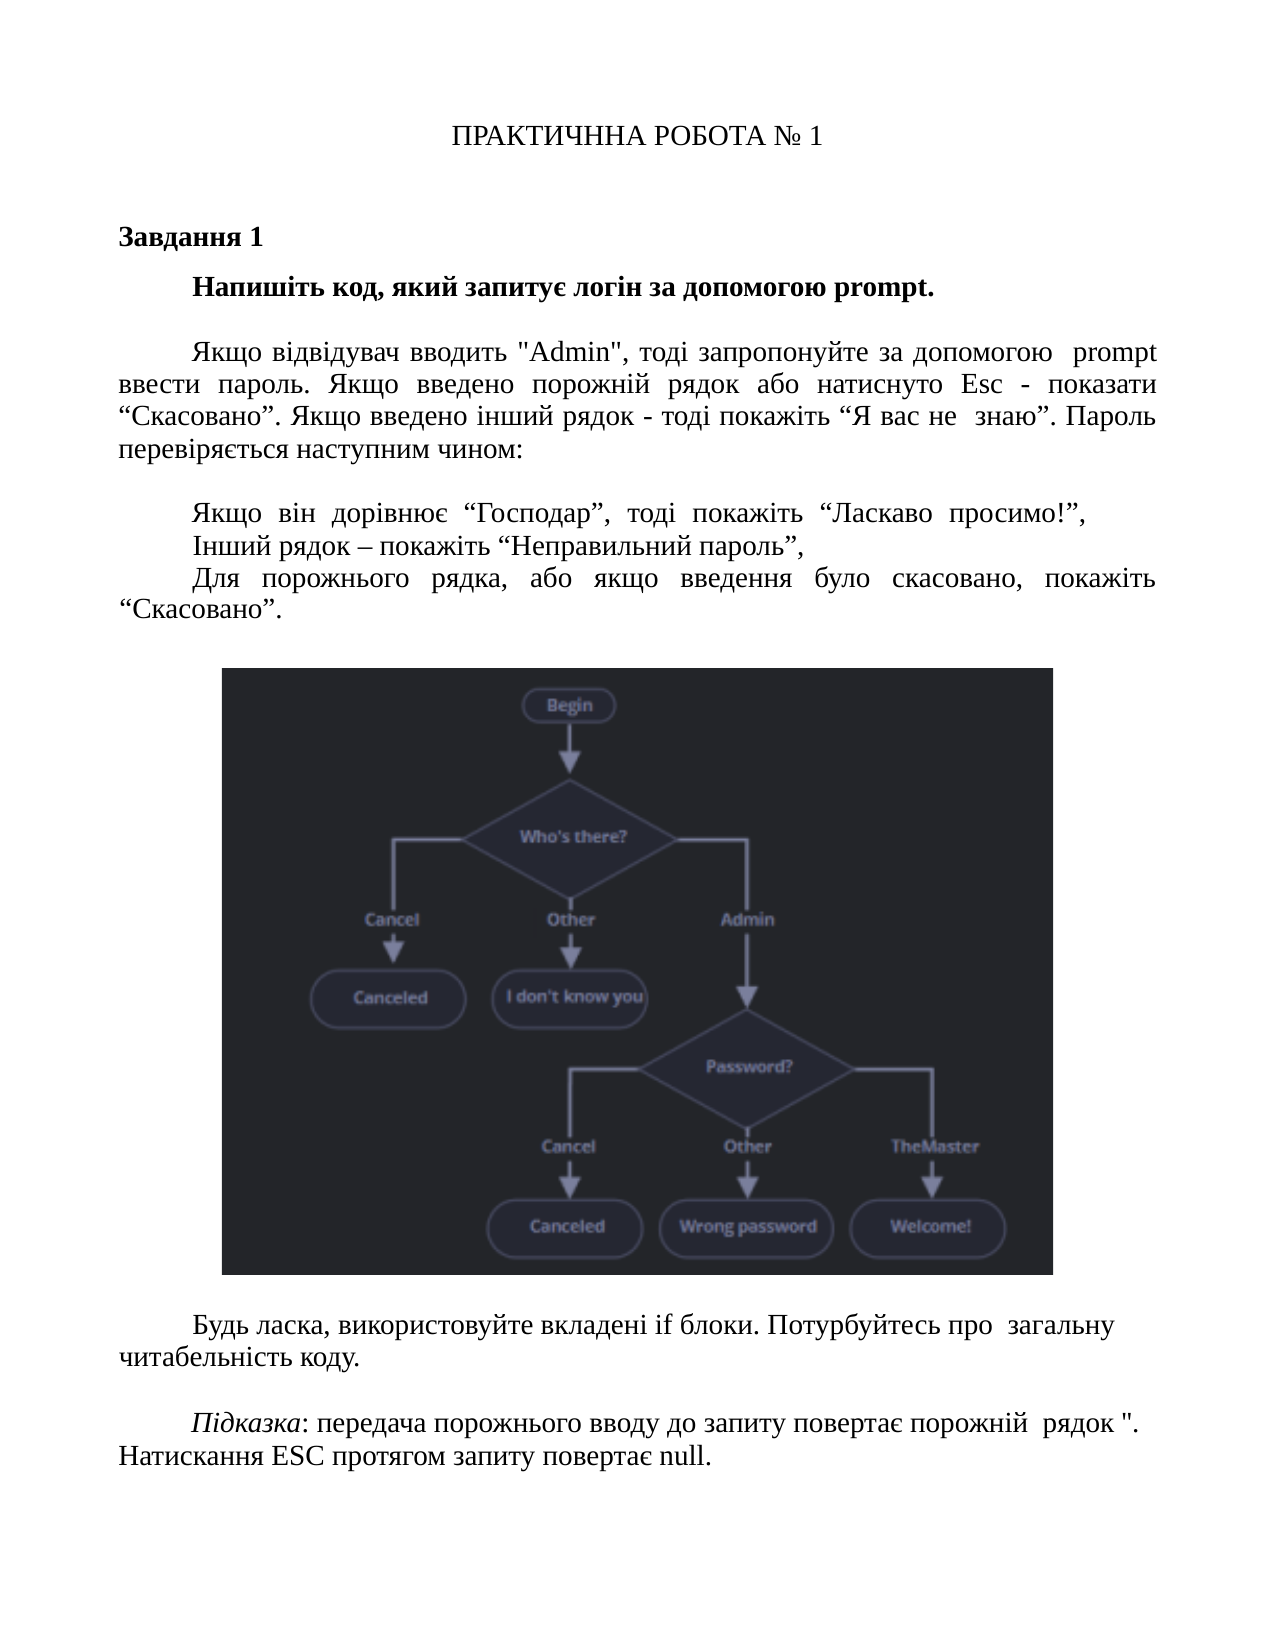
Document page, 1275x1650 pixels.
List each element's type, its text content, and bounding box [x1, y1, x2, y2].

text ПРАКТИЧННА РОБОТА № 1 [118, 118, 1157, 152]
text Якщо він дорівнює “Господар”, тоді покажіть “Ласкаво просимо!”, Інший рядок – покажіть “Неправильний пароль”, [191, 497, 1087, 561]
text Будь ласка, використовуйте вкладені if блоки. Потурбуйтесь про загальну читабельність коду. [118, 1308, 1157, 1373]
picture [221, 668, 1054, 1275]
text Для порожнього рядка, або якщо введення було скасовано, покажіть “Скасовано”. [119, 562, 1157, 625]
text Завдання 1 [118, 219, 1157, 252]
text Підказка: передача порожнього вводу до запиту повертає порожній рядок ''. Натискання ESC протягом запиту повертає null. [118, 1407, 1157, 1471]
text Якщо відвідувач вводить "Admin", тоді запропонуйте за допомогою prompt ввести пароль. Якщо введено порожній рядок або натиснуто Esc - показати “Скасовано”. Якщо введено інший рядок - тоді покажіть “Я вас не знаю”. Пароль перевіряється наступним чином: [118, 335, 1158, 464]
text Напишіть код, який запитує логін за допомогою prompt. [118, 269, 1073, 303]
